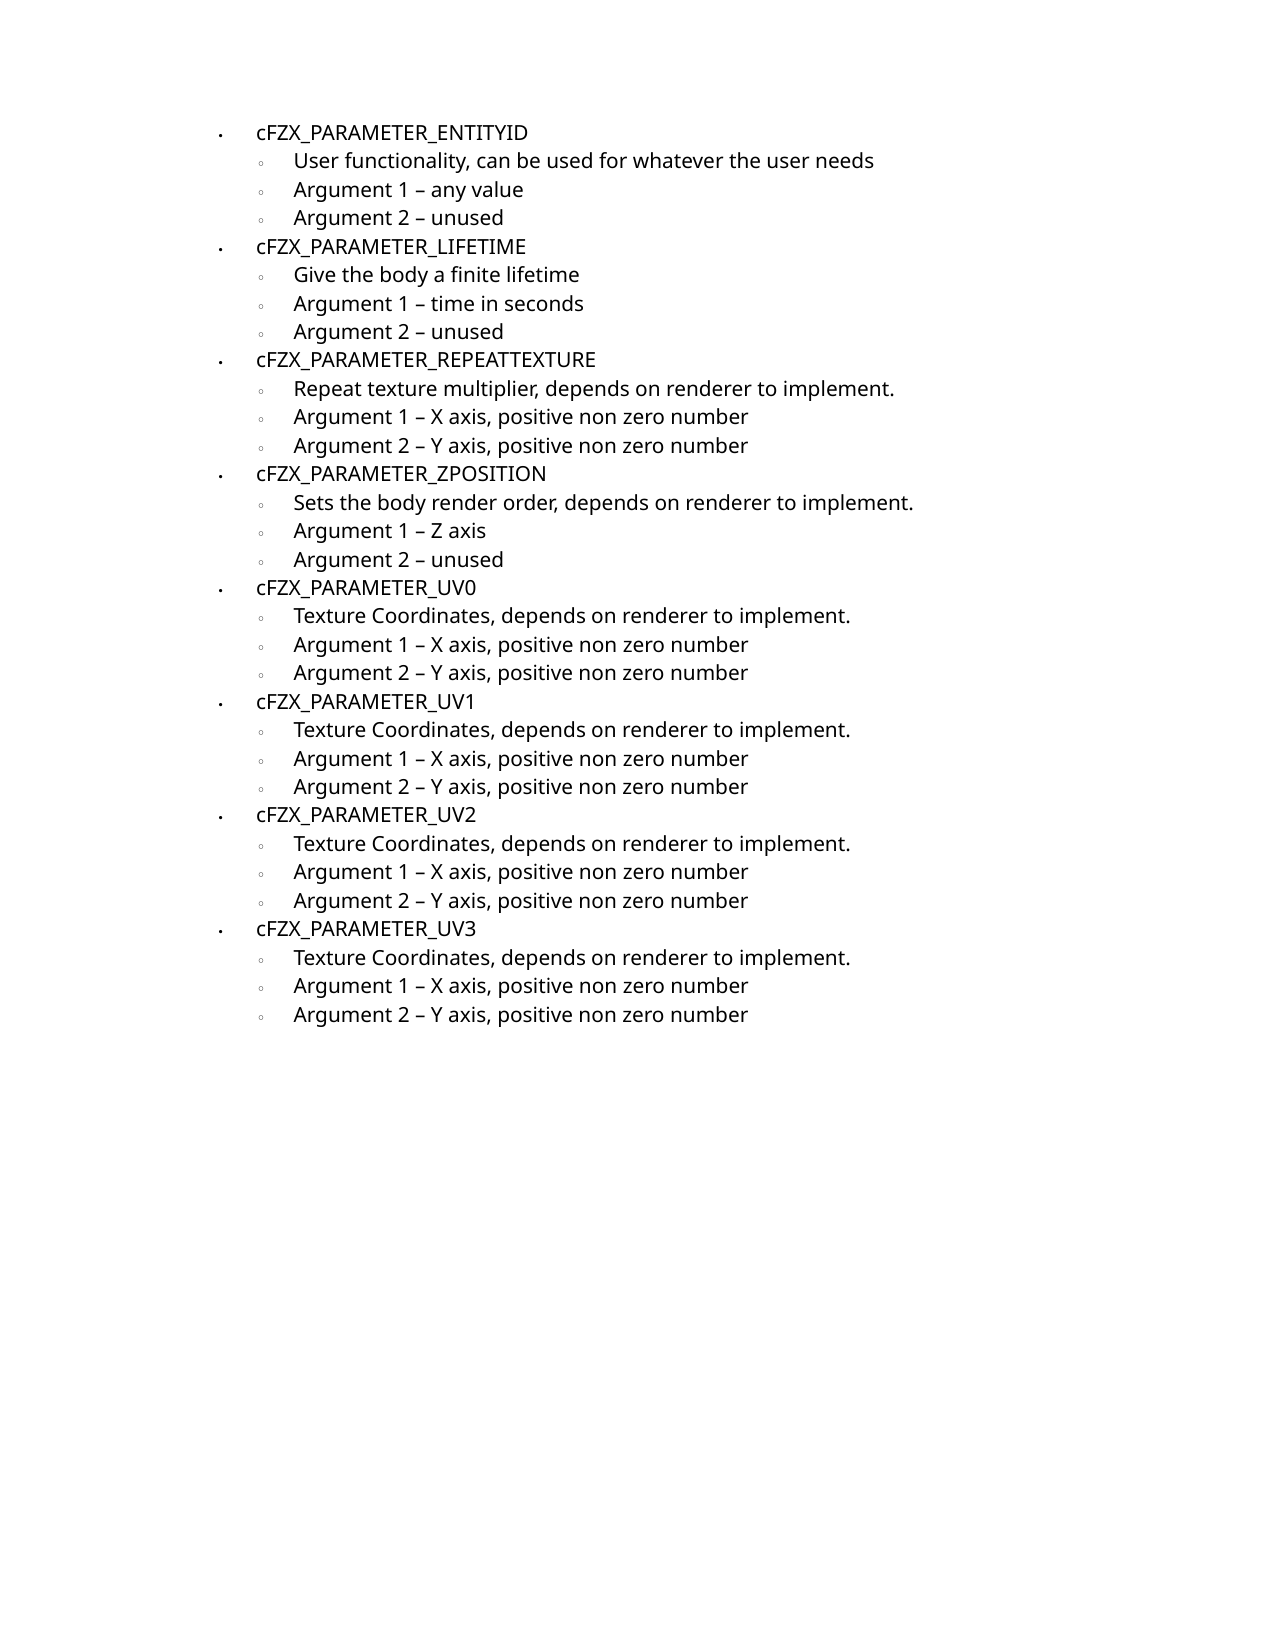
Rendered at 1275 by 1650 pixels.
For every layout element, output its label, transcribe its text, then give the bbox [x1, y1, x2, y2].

list Argument 1 – any value [256, 175, 1157, 203]
list cFZX_PARAMETER_UV2 [218, 801, 1157, 829]
list cFZX_PARAMETER_LIFETIME [218, 232, 1157, 260]
list Argument 1 – X axis, positive non zero number [256, 857, 1157, 886]
list Argument 1 – X axis, positive non zero number [256, 630, 1157, 658]
list Argument 1 – X axis, positive non zero number [256, 971, 1157, 1000]
list Texture Coordinates, depends on renderer to implement. [256, 715, 1157, 744]
list Argument 1 – X axis, positive non zero number [256, 744, 1157, 772]
list Texture Coordinates, depends on renderer to implement. [256, 602, 1157, 630]
list Argument 1 – time in seconds [256, 289, 1157, 317]
list cFZX_PARAMETER_ZPOSITION [218, 459, 1157, 488]
list Argument 2 – unused [256, 545, 1157, 573]
list Argument 1 – X axis, positive non zero number [256, 402, 1157, 431]
list Argument 1 – Z axis [256, 516, 1157, 545]
list Argument 2 – Y axis, positive non zero number [256, 886, 1157, 914]
list Argument 2 – unused [256, 203, 1157, 232]
list Repeat texture multiplier, depends on renderer to implement. [256, 374, 1157, 402]
list Sets the body render order, depends on renderer to implement. [256, 488, 1157, 516]
list User functionality, can be used for whatever the user needs [256, 147, 1157, 175]
list cFZX_PARAMETER_REPEATTEXTURE [218, 346, 1157, 374]
list Argument 2 – Y axis, positive non zero number [256, 1000, 1157, 1028]
list Texture Coordinates, depends on renderer to implement. [256, 829, 1157, 857]
list Argument 2 – unused [256, 317, 1157, 346]
list Argument 2 – Y axis, positive non zero number [256, 431, 1157, 459]
list cFZX_PARAMETER_UV0 [218, 573, 1157, 602]
list Give the body a finite lifetime [256, 260, 1157, 289]
list cFZX_PARAMETER_ENTITYID [218, 118, 1157, 147]
list Argument 2 – Y axis, positive non zero number [256, 658, 1157, 687]
list Argument 2 – Y axis, positive non zero number [256, 772, 1157, 801]
list cFZX_PARAMETER_UV1 [218, 687, 1157, 715]
list cFZX_PARAMETER_UV3 [218, 914, 1157, 943]
list Texture Coordinates, depends on renderer to implement. [256, 943, 1157, 971]
